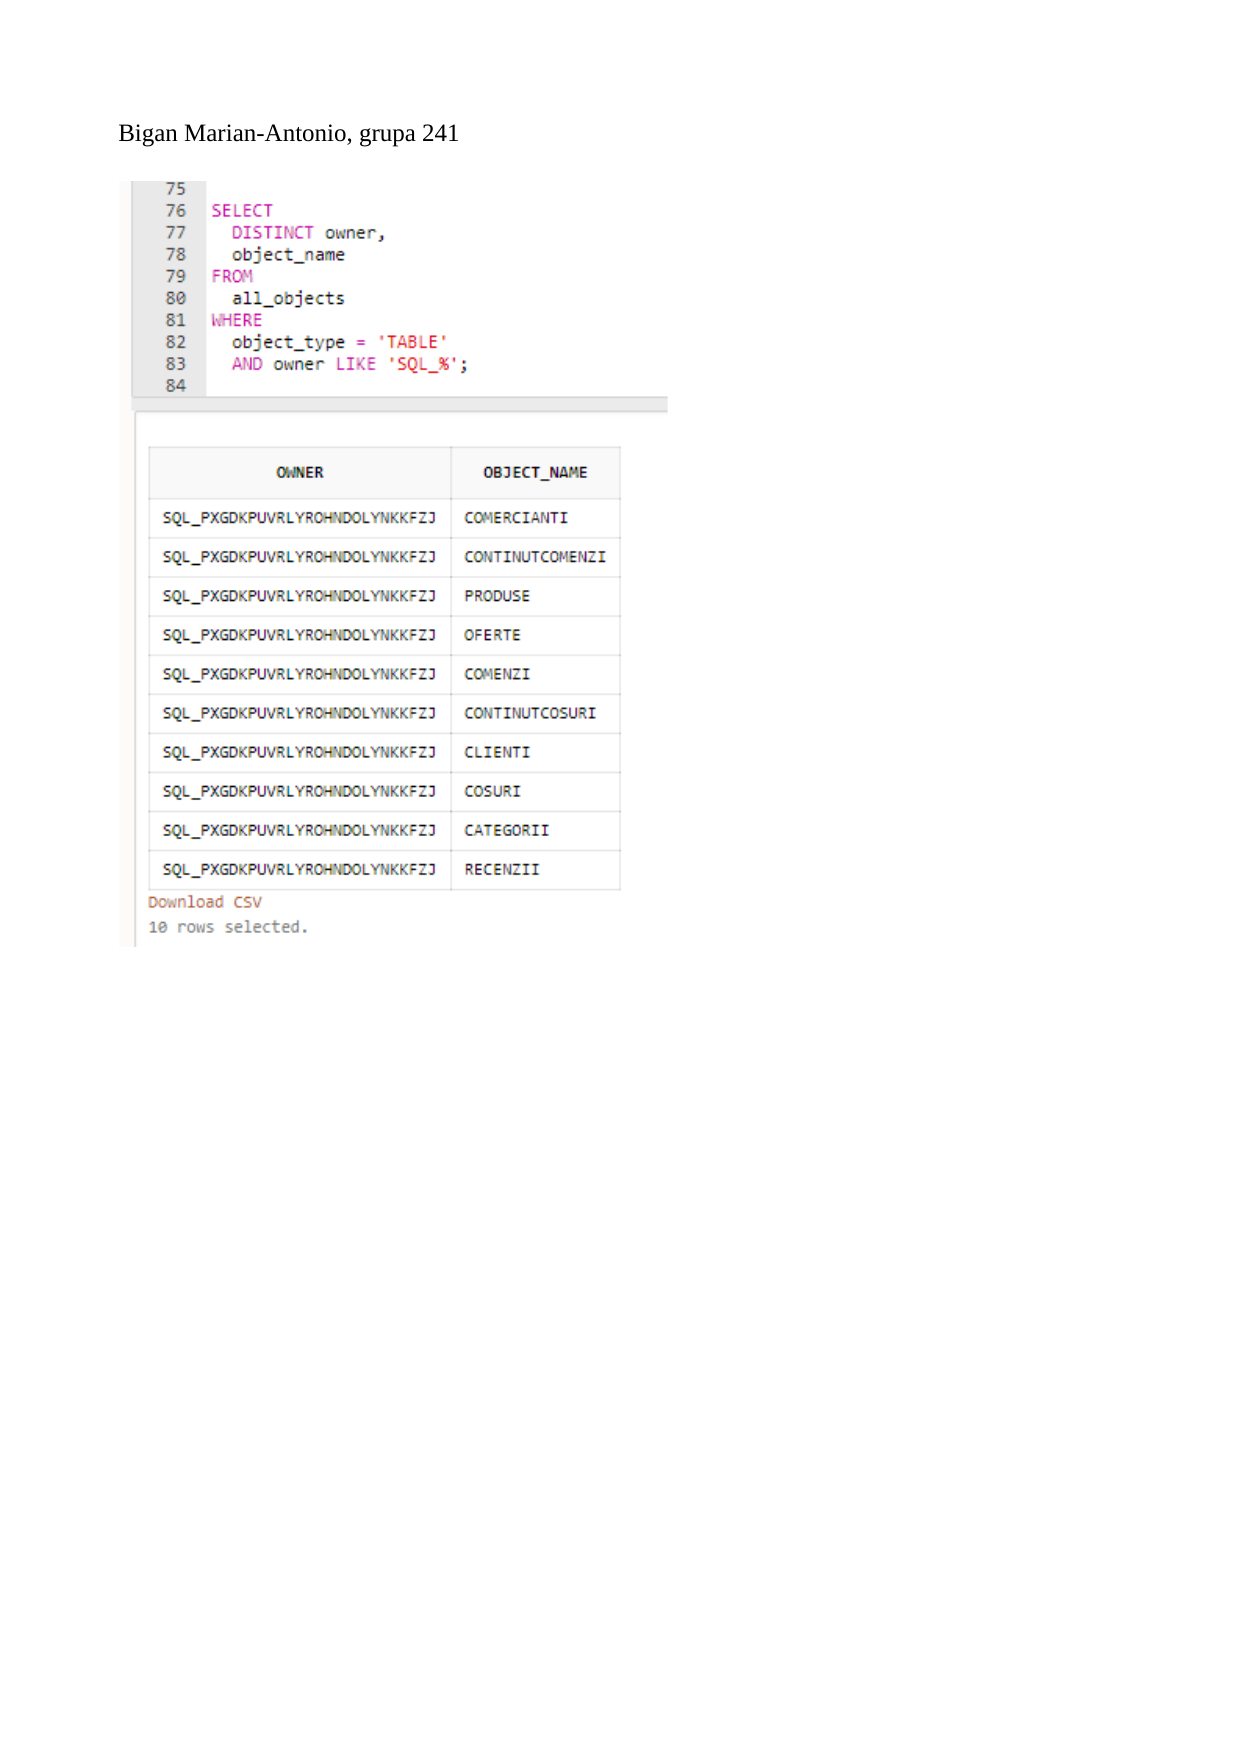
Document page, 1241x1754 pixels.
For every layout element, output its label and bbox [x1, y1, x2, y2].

picture [119, 181, 668, 947]
